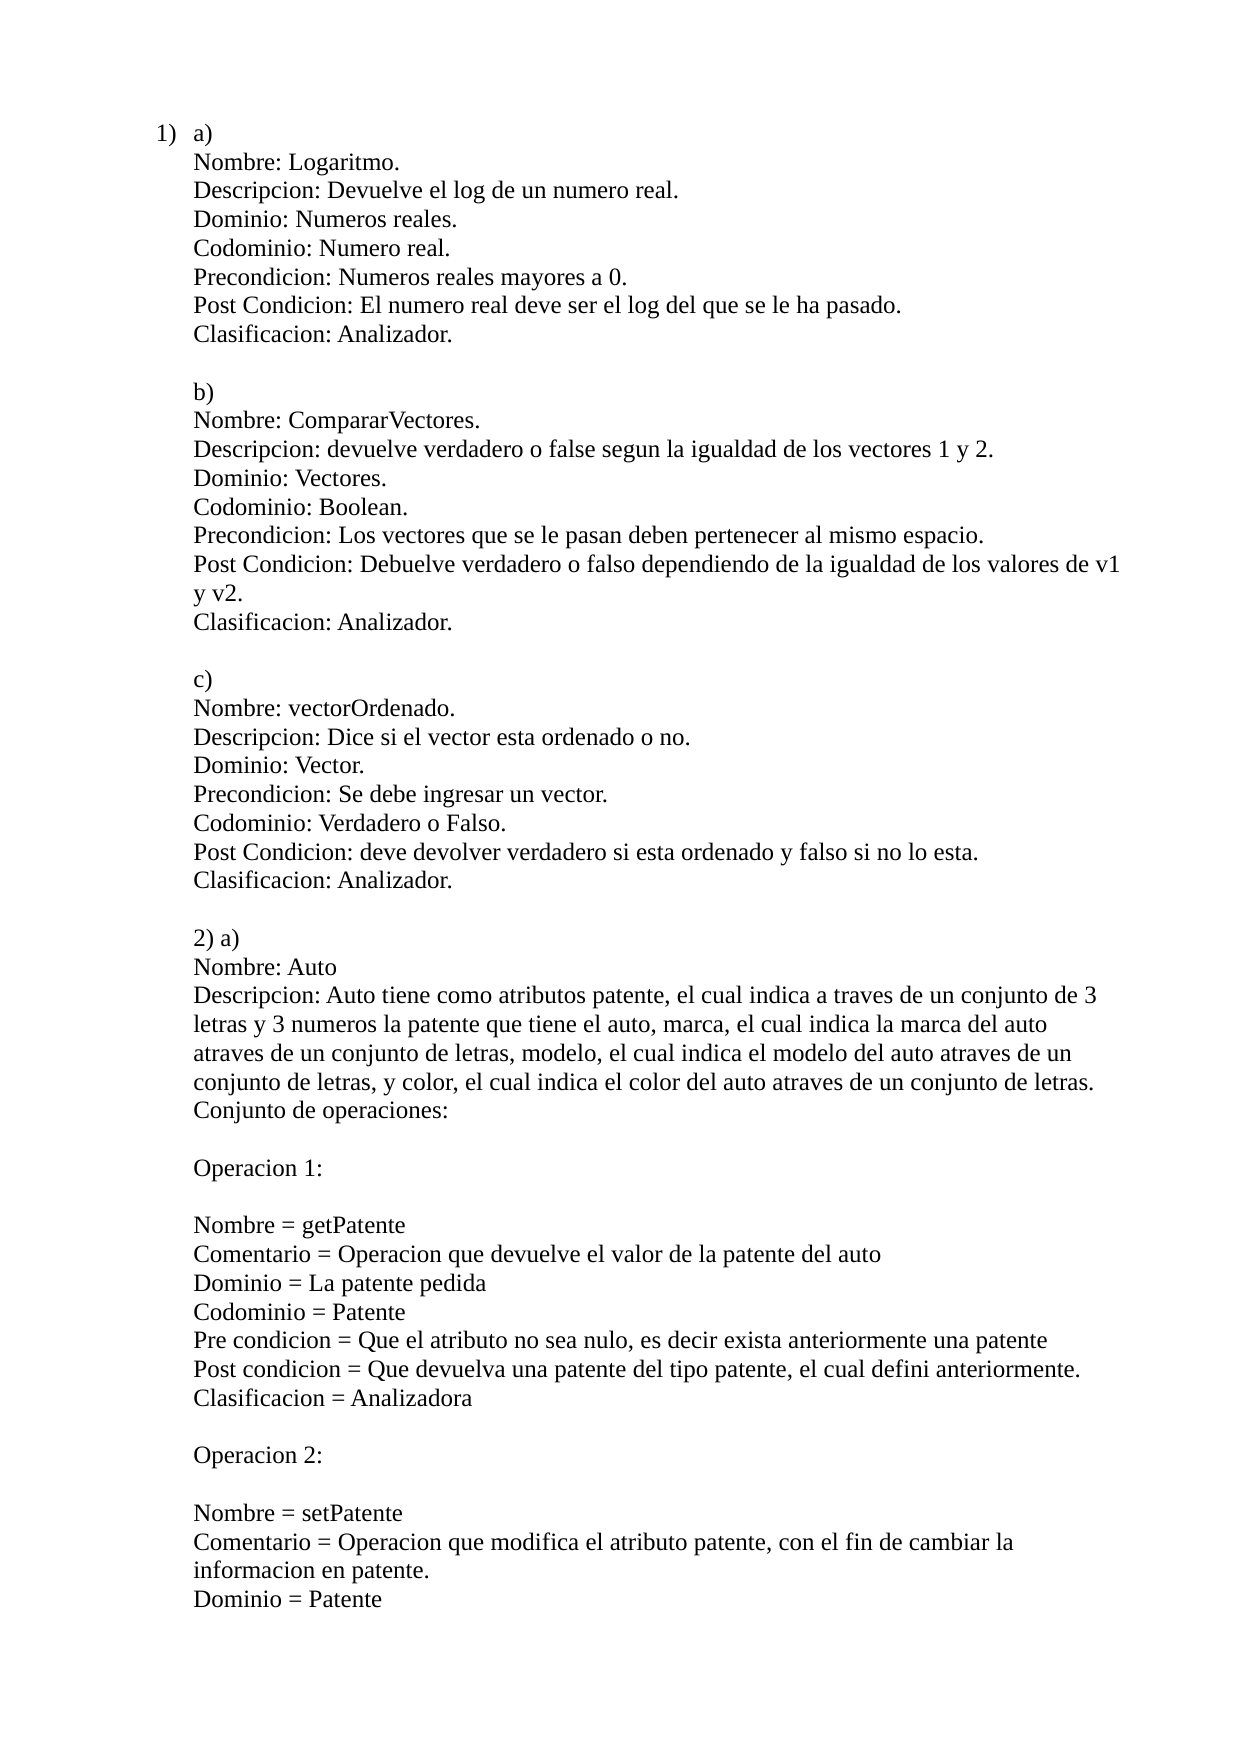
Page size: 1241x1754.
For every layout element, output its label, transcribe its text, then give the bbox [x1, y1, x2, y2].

list a) Nombre: Logaritmo. Descripcion: Devuelve el log de un numero real. Dominio: Numeros reales. Codominio: Numero real. Precondicion: Numeros reales mayores a 0. Post Condicion: El numero real deve ser el log del que se le ha pasado. Clasificacion: Analizador. b) Nombre: CompararVectores. Descripcion: devuelve verdadero o false segun la igualdad de los vectores 1 y 2. Dominio: Vectores. Codominio: Boolean. Precondicion: Los vectores que se le pasan deben pertenecer al mismo espacio. Post Condicion: Debuelve verdadero o falso dependiendo de la igualdad de los valores de v1 y v2. Clasificacion: Analizador. c) Nombre: vectorOrdenado. Descripcion: Dice si el vector esta ordenado o no. Dominio: Vector. Precondicion: Se debe ingresar un vector. Codominio: Verdadero o Falso. Post Condicion: deve devolver verdadero si esta ordenado y falso si no lo esta. Clasificacion: Analizador. 2) a) Nombre: Auto Descripcion: Auto tiene como atributos patente, el cual indica a traves de un conjunto de 3 letras y 3 numeros la patente que tiene el auto, marca, el cual indica la marca del auto atraves de un conjunto de letras, modelo, el cual indica el modelo del auto atraves de un conjunto de letras, y color, el cual indica el color del auto atraves de un conjunto de letras. Conjunto de operaciones: Operacion 1: Nombre = getPatente Comentario = Operacion que devuelve el valor de la patente del auto Dominio = La patente pedida Codominio = Patente Pre condicion = Que el atributo no sea nulo, es decir exista anteriormente una patente Post condicion = Que devuelva una patente del tipo patente, el cual defini anteriormente. Clasificacion = Analizadora Operacion 2: Nombre = setPatente Comentario = Operacion que modifica el atributo patente, con el fin de cambiar la informacion en patente. Dominio = Patente [156, 118, 1122, 1613]
